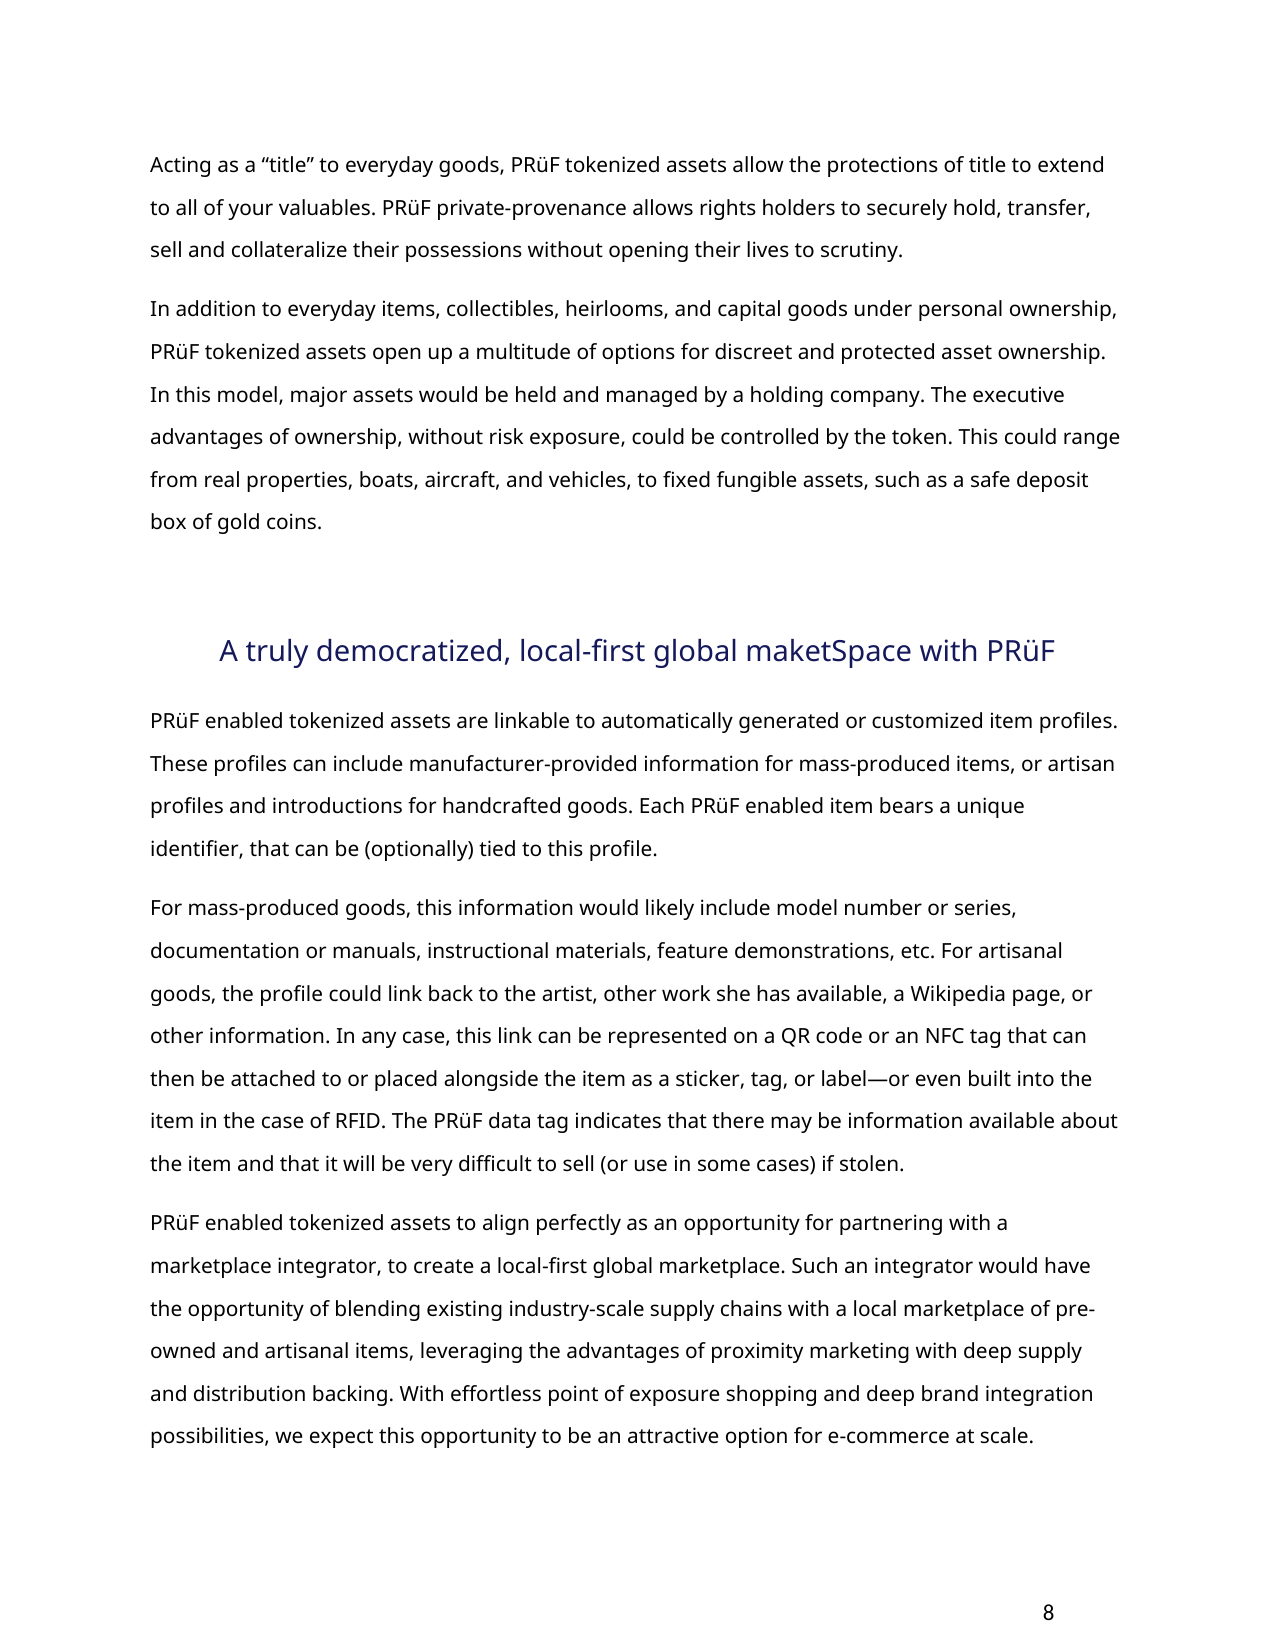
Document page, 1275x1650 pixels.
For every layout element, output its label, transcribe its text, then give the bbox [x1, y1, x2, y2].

text A truly democratized, local-first global maketSpace with PRüF [150, 630, 1125, 670]
text For mass-produced goods, this information would likely include model number or series, documentation or manuals, instructional materials, feature demonstrations, etc. For artisanal goods, the profile could link back to the artist, other work she has available, a Wikipedia page, or other information. In any case, this link can be represented on a QR code or an NFC tag that can then be attached to or placed alongside the item as a sticker, tag, or label—or even built into the item in the case of RFID. The PRüF data tag indicates that there may be information available about the item and that it will be very difficult to sell (or use in some cases) if stolen. [150, 893, 1125, 1178]
text In addition to everyday items, collectibles, heirlooms, and capital goods under personal ownership, PRüF tokenized assets open up a multitude of options for discreet and protected asset ownership. In this model, major assets would be held and managed by a holding company. The executive advantages of ownership, without risk exposure, could be controlled by the token. This could range from real properties, boats, aircraft, and vehicles, to fixed fungible assets, such as a safe deposit box of gold coins. [150, 294, 1125, 536]
text PRüF enabled tokenized assets are linkable to automatically generated or customized item profiles. These profiles can include manufacturer-provided information for mass-produced items, or artisan profiles and introductions for handcrafted goods. Each PRüF enabled item bears a unique identifier, that can be (optionally) tied to this profile. [150, 706, 1125, 863]
text PRüF enabled tokenized assets to align perfectly as an opportunity for partnering with a marketplace integrator, to create a local-first global marketplace. Such an integrator would have the opportunity of blending existing industry-scale supply chains with a local marketplace of pre-owned and artisanal items, leveraging the advantages of proximity marketing with deep supply and distribution backing. With effortless point of exposure shopping and deep brand integration possibilities, we expect this opportunity to be an attractive option for e-commerce at scale. [150, 1208, 1125, 1450]
text Acting as a “title” to everyday goods, PRüF tokenized assets allow the protections of title to extend to all of your valuables. PRüF private-provenance allows rights holders to securely hold, transfer, sell and collateralize their possessions without opening their lives to scrutiny. [150, 150, 1125, 264]
